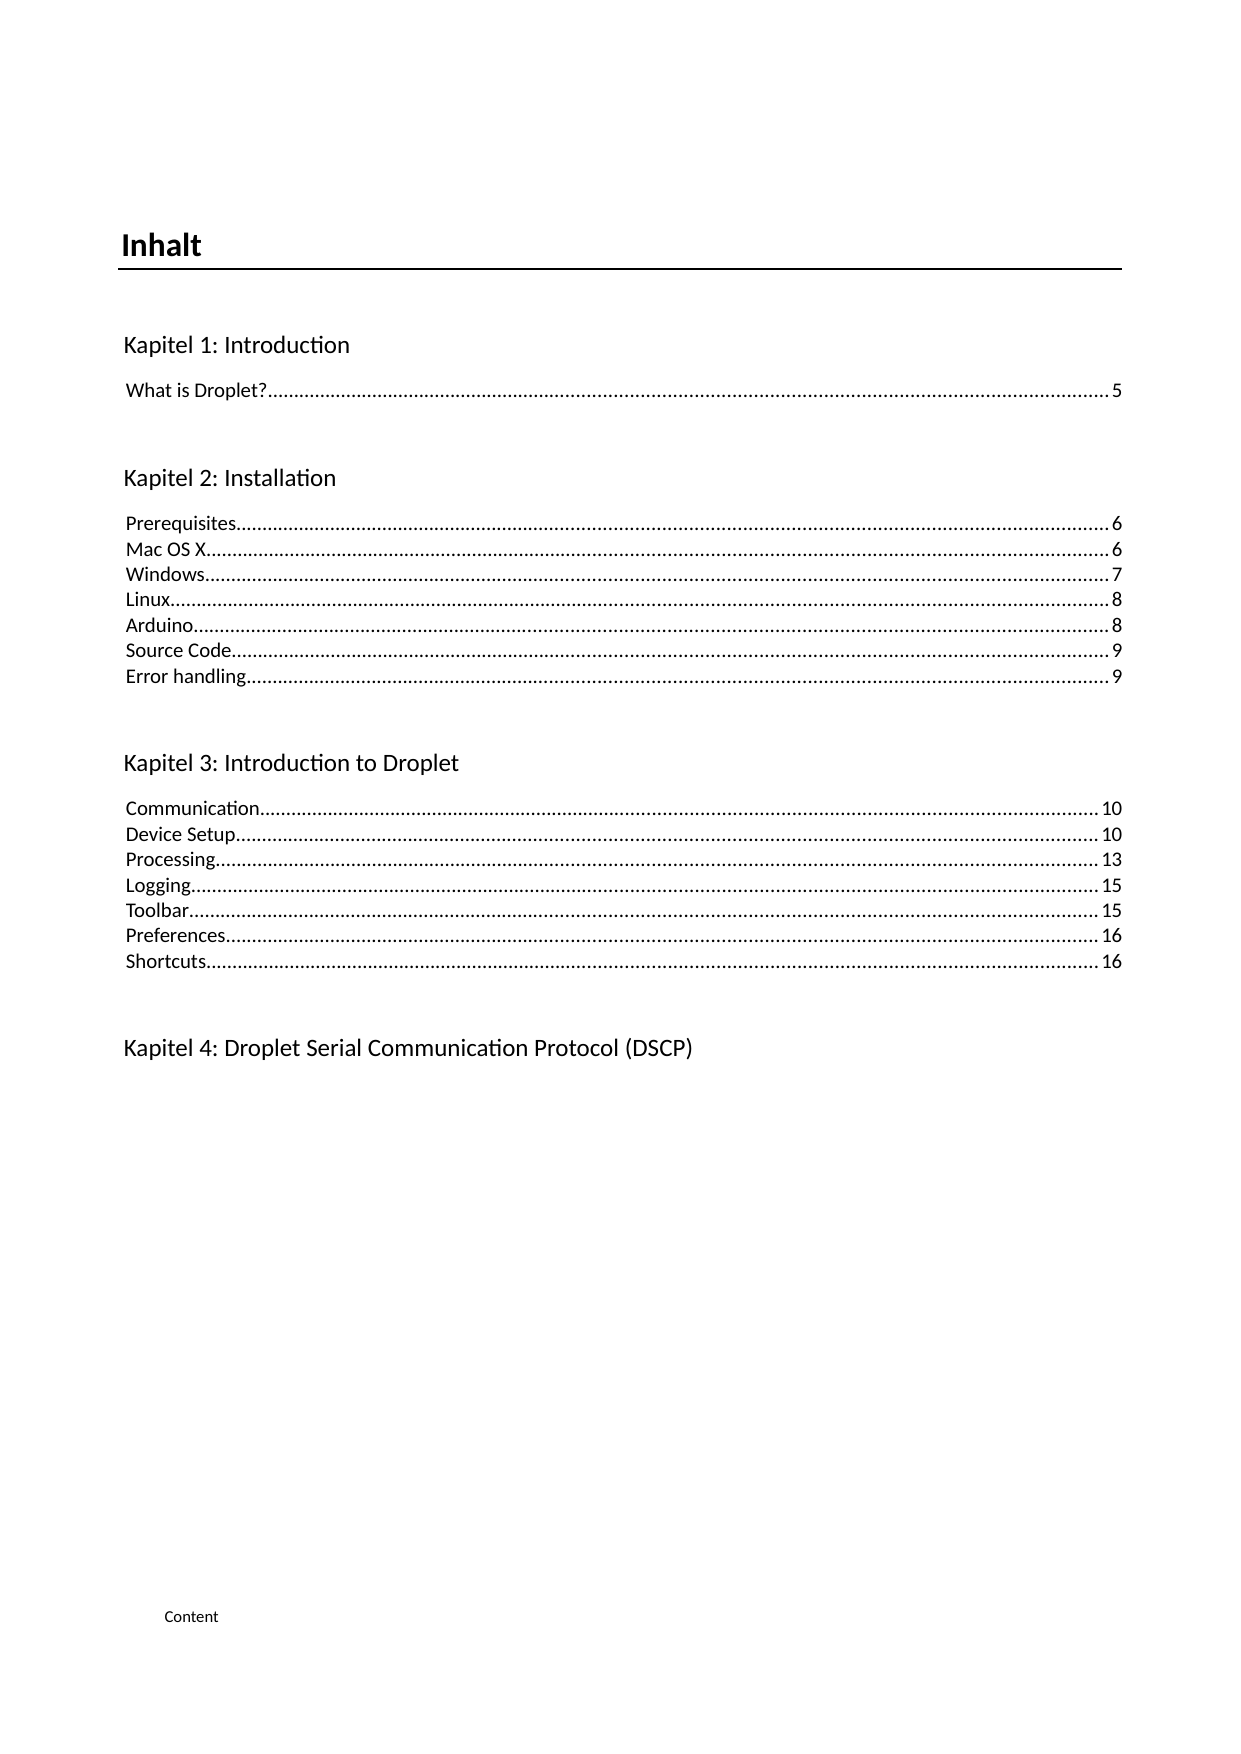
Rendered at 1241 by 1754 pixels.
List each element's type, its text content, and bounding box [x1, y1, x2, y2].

text Shortcuts 16 [121, 948, 1122, 973]
text Error handling 9 [121, 663, 1122, 688]
text Kapitel 4: Droplet Serial Communication Protocol (DSCP) [118, 1032, 1122, 1063]
subtitle Inhalt [118, 221, 1122, 268]
text What is Droplet? 5 [121, 378, 1122, 403]
text Source Code 9 [121, 637, 1122, 663]
text Arduino 8 [121, 612, 1122, 637]
text Communication 10 [121, 796, 1122, 821]
text Toolbar 15 [121, 897, 1122, 923]
text Preferences 16 [121, 923, 1122, 948]
text Processing 13 [121, 846, 1122, 872]
text Kapitel 3: Introduction to Droplet [118, 747, 1122, 778]
text Kapitel 1: Introduction [118, 329, 1122, 360]
text Prerequisites 6 [121, 510, 1122, 536]
text Mac OS X 6 [121, 536, 1122, 561]
text Windows 7 [121, 561, 1122, 587]
text Linux 8 [121, 587, 1122, 612]
text Kapitel 2: Installation [118, 462, 1122, 493]
text Logging 15 [121, 872, 1122, 897]
text Device Setup 10 [121, 821, 1122, 846]
